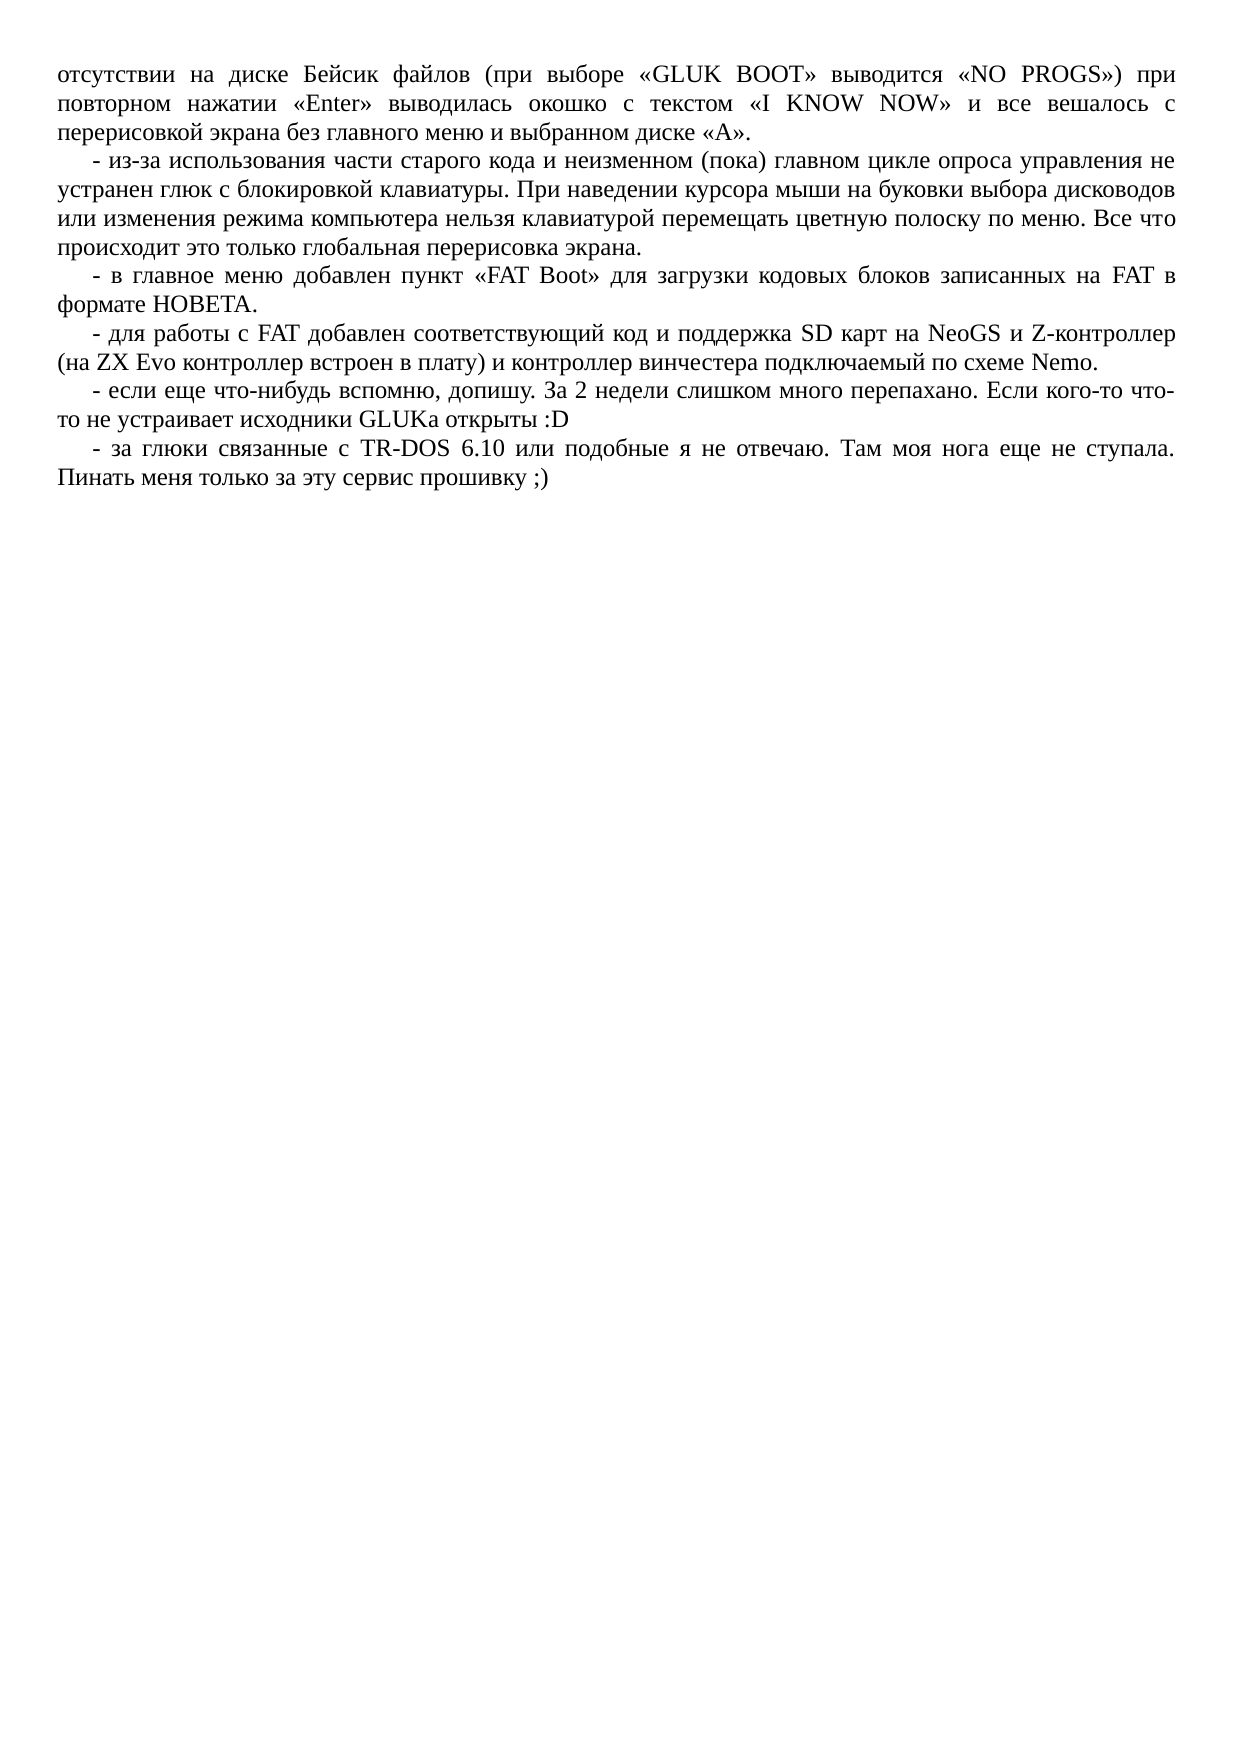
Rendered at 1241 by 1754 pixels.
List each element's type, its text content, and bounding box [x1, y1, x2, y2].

text - в главное меню добавлен пункт «FAT Boot» для загрузки кодовых блоков записанных на FAT в формате HOBETA. [57, 261, 1176, 318]
text - если еще что-нибудь вспомню, допишу. За 2 недели слишком много перепахано. Если кого-то что-то не устраивает исходники GLUKа открыты :D [57, 376, 1176, 433]
text отсутствии на диске Бейсик файлов (при выборе «GLUK BOOT» выводится «NO PROGS») при повторном нажатии «Enter» выводилась окошко с текстом «I KNOW NOW» и все вешалось с перерисовкой экрана без главного меню и выбранном диске «A». [57, 59, 1176, 146]
text - из-за использования части старого кода и неизменном (пока) главном цикле опроса управления не устранен глюк с блокировкой клавиатуры. При наведении курсора мыши на буковки выбора дисководов или изменения режима компьютера нельзя клавиатурой перемещать цветную полоску по меню. Все что происходит это только глобальная перерисовка экрана. [57, 146, 1176, 261]
text - для работы с FAT добавлен соответствующий код и поддержка SD карт на NeoGS и Z-контроллер (на ZX Evo контроллер встроен в плату) и контроллер винчестера подключаемый по схеме Nemo. [57, 318, 1176, 376]
text - за глюки связанные с TR-DOS 6.10 или подобные я не отвечаю. Там моя нога еще не ступала. Пинать меня только за эту сервис прошивку ;) [57, 433, 1176, 491]
